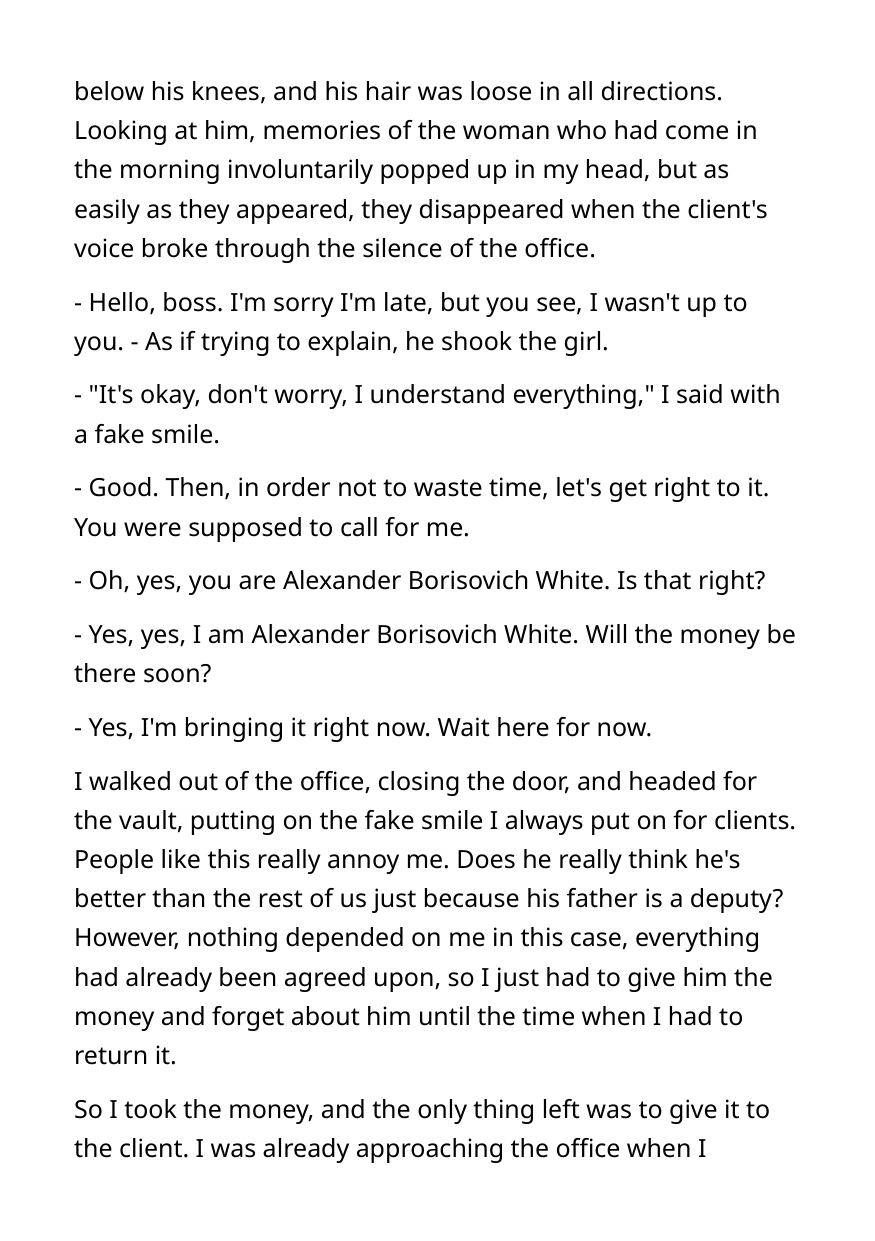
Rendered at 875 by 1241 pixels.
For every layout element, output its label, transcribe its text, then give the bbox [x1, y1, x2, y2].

text I walked out of the office, closing the door, and headed for the vault, putting on the fake smile I always put on for clients. People like this really annoy me. Does he really think he's better than the rest of us just because his father is a deputy? However, nothing depended on me in this case, everything had already been agreed upon, so I just had to give him the money and forget about him until the time when I had to return it. [74, 763, 800, 1072]
text - Oh, yes, you are Alexander Borisovich White. Is that right? [74, 563, 800, 597]
text - Yes, yes, I am Alexander Borisovich White. Will the money be there soon? [74, 617, 800, 690]
text - Good. Then, in order not to waste time, let's get right to it. You were supposed to call for me. [74, 470, 800, 543]
text below his knees, and his hair was loose in all directions. Looking at him, memories of the woman who had come in the morning involuntarily popped up in my head, but as easily as they appeared, they disappeared when the client's voice broke through the silence of the office. [74, 74, 800, 264]
text - Yes, I'm bringing it right now. Wait here for now. [74, 710, 800, 744]
text So I took the money, and the only thing left was to give it to the client. I was already approaching the office when I [74, 1091, 800, 1164]
text - "It's okay, don't worry, I understand everything," I said with a fake smile. [74, 377, 800, 450]
text - Hello, boss. I'm sorry I'm late, but you see, I wasn't up to you. - As if trying to explain, he shook the girl. [74, 284, 800, 357]
